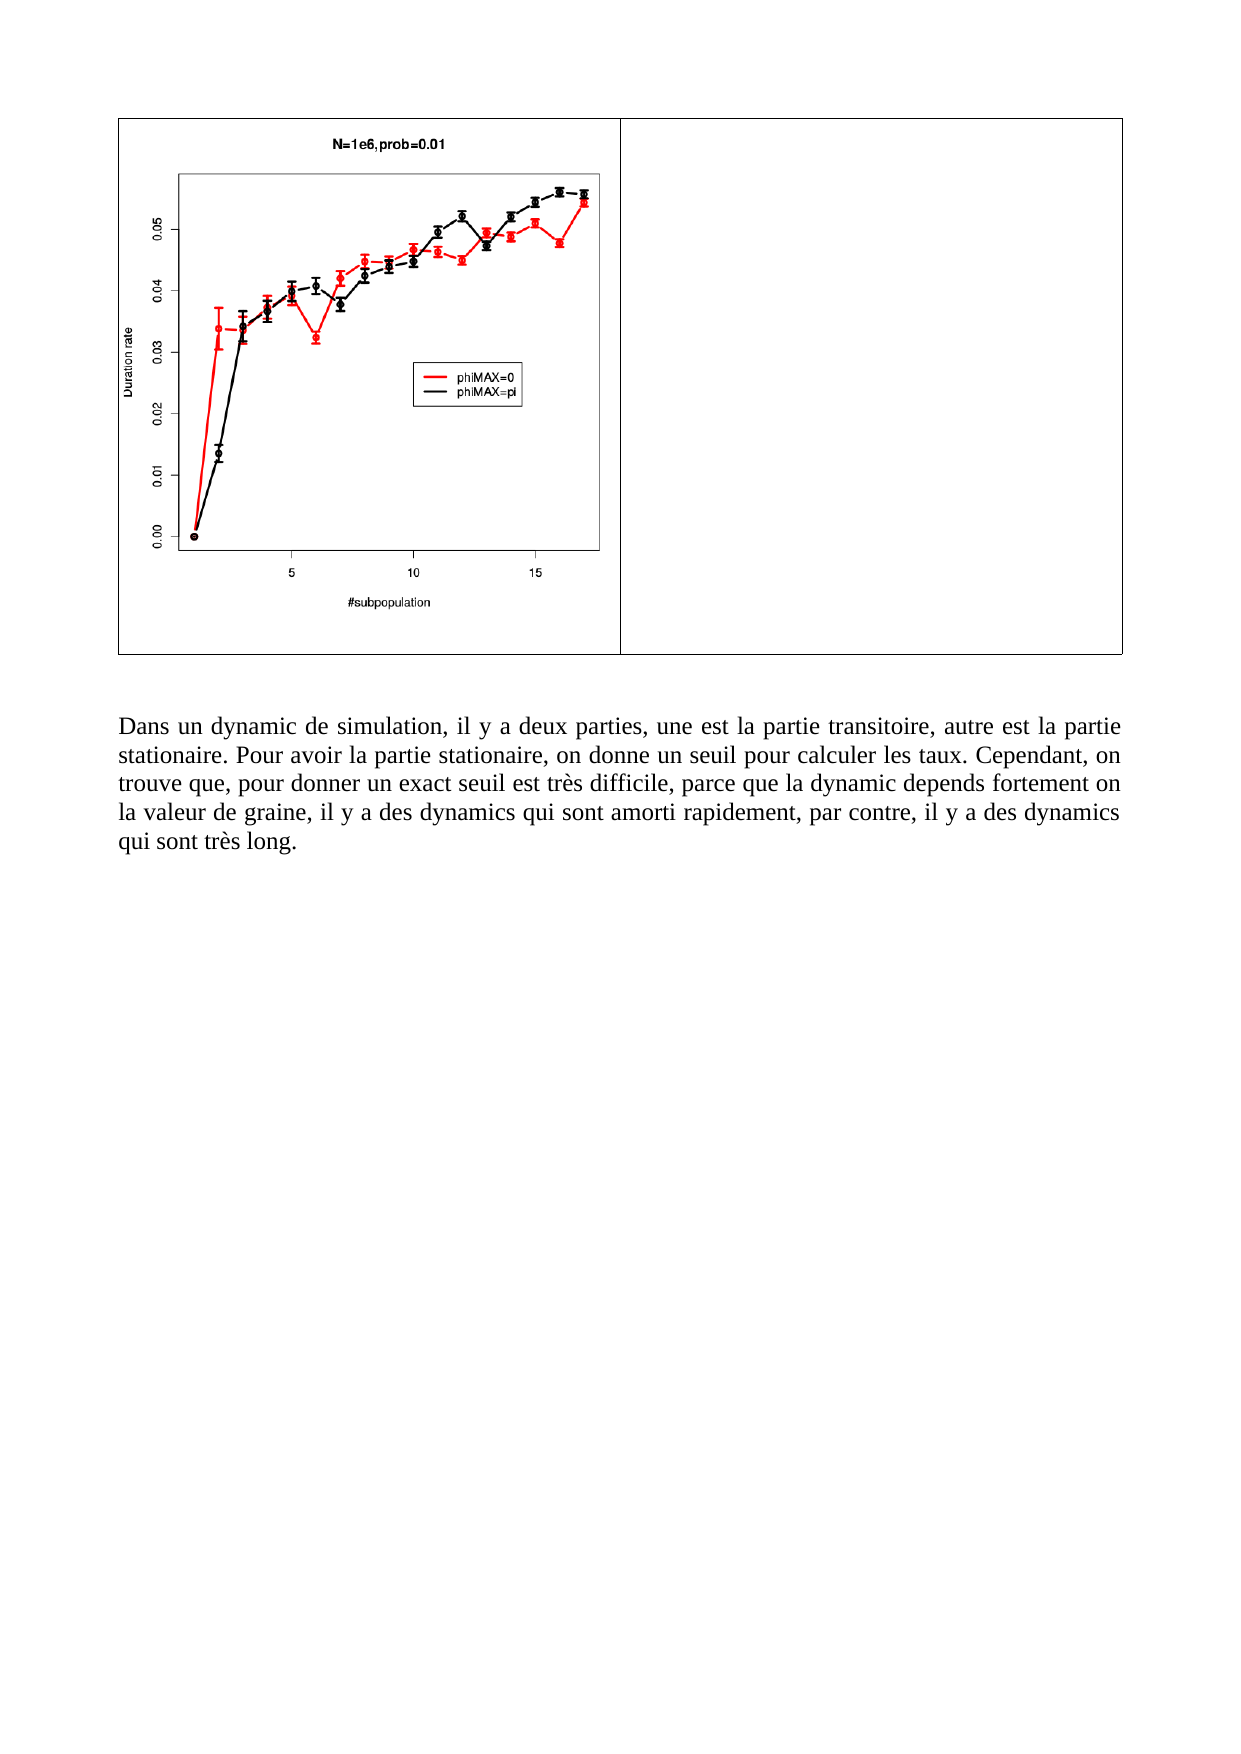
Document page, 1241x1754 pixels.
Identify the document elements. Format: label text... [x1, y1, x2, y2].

table_cell [119, 119, 620, 653]
table_cell [621, 119, 1122, 653]
picture [123, 123, 615, 619]
text Dans un dynamic de simulation, il y a deux parties, une est la partie transitoire, autre est la partie stationaire. Pour avoir la partie stationaire, on donne un seuil pour calculer les taux. Cependant, on trouve que, pour donner un exact seuil est très difficile, parce que la dynamic depends fortement on la valeur de graine, il y a des dynamics qui sont amorti rapidement, par contre, il y a des dynamics qui sont très long. [118, 711, 1122, 855]
